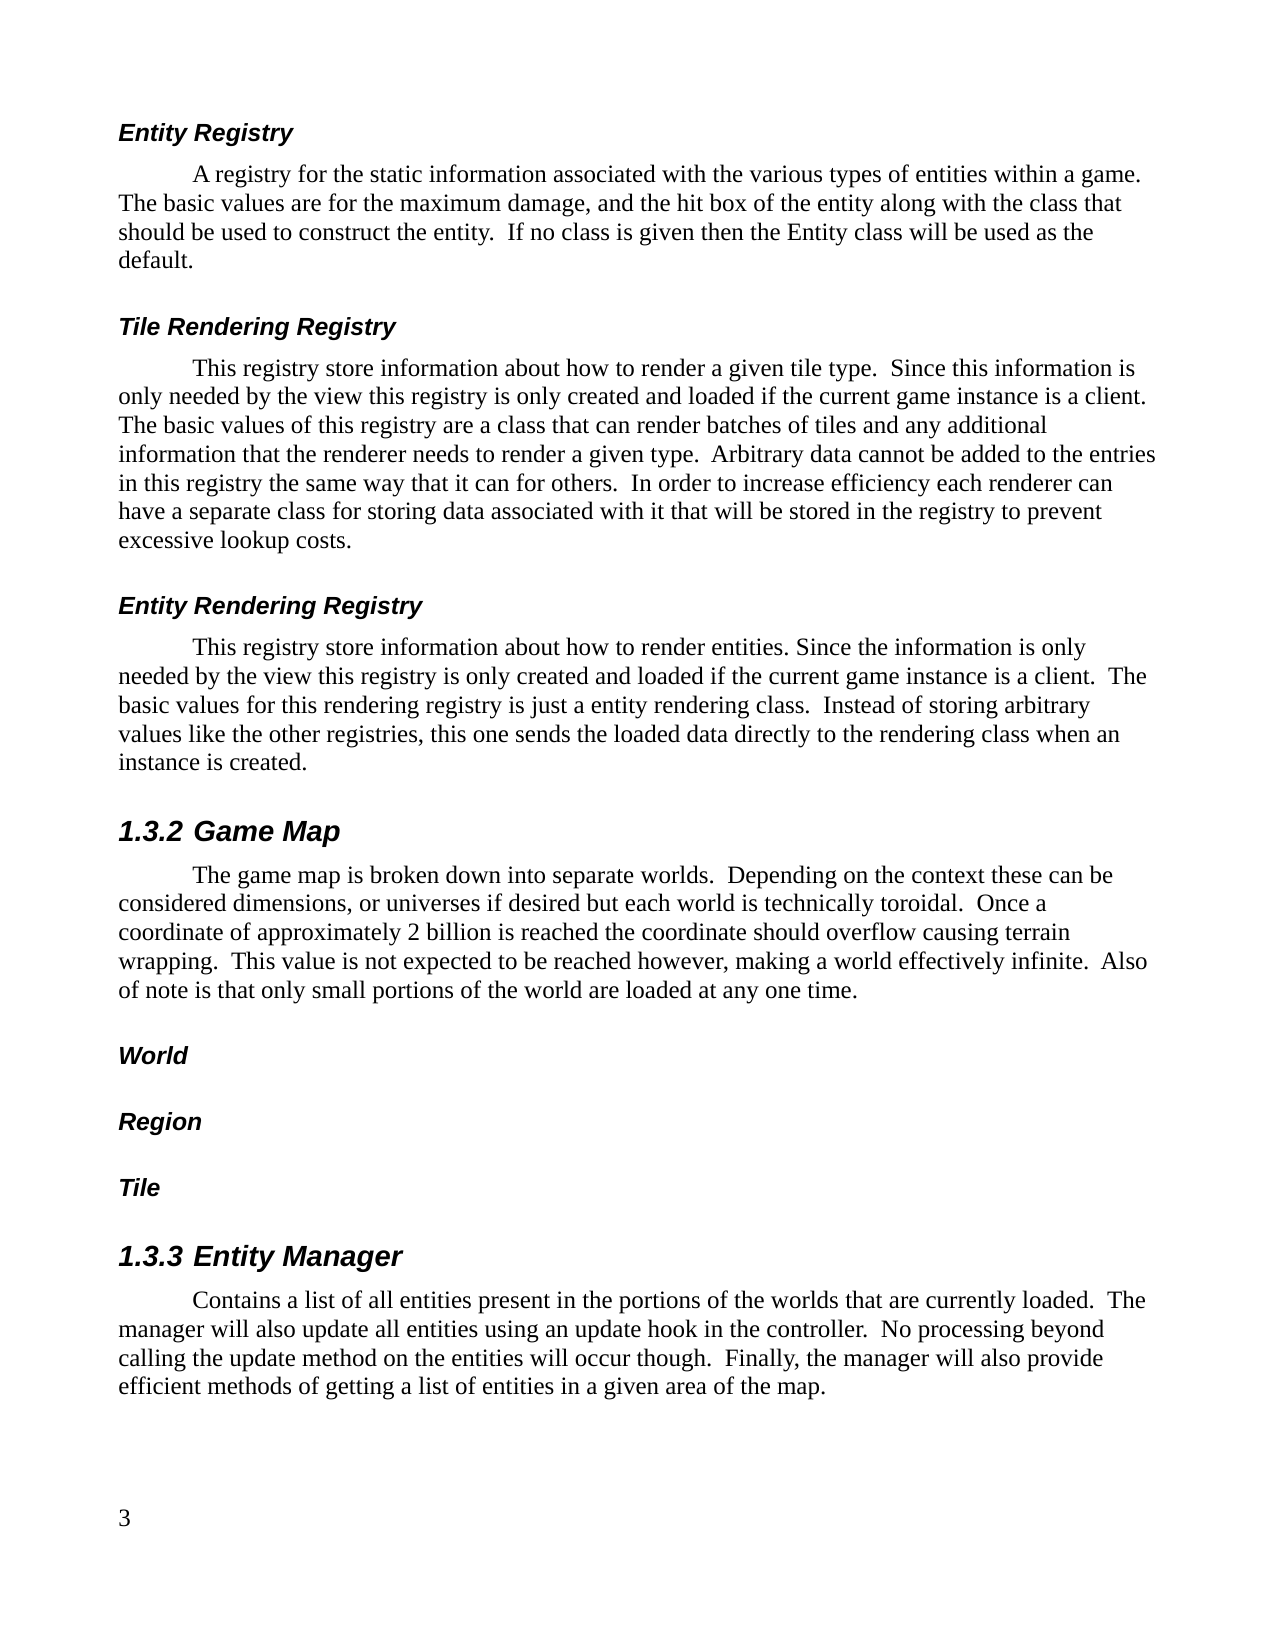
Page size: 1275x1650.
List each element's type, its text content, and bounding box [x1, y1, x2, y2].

subtitle Tile [118, 1173, 1157, 1202]
subtitle World [118, 1041, 1157, 1069]
subtitle Game Map [118, 814, 1157, 847]
text This registry store information about how to render entities. Since the information is only needed by the view this registry is only created and loaded if the current game instance is a client. The basic values for this rendering registry is just a entity rendering class. Instead of storing arbitrary values like the other registries, this one sends the loaded data directly to the rendering class when an instance is created. [118, 632, 1157, 776]
text A registry for the static information associated with the various types of entities within a game. The basic values are for the maximum damage, and the hit box of the entity along with the class that should be used to construct the entity. If no class is given then the Entity class will be used as the default. [118, 159, 1157, 274]
text Contains a list of all entities present in the portions of the worlds that are currently loaded. The manager will also update all entities using an update hook in the controller. No processing beyond calling the update method on the entities will occur though. Finally, the manager will also provide efficient methods of getting a list of entities in a given area of the map. [118, 1285, 1157, 1400]
text The game map is broken down into separate worlds. Depending on the context these can be considered dimensions, or universes if desired but each world is technically toroidal. Once a coordinate of approximately 2 billion is reached the coordinate should overflow causing terrain wrapping. This value is not expected to be reached however, making a world effectively infinite. Also of note is that only small portions of the world are loaded at any one time. [118, 860, 1157, 1003]
subtitle Entity Manager [118, 1239, 1157, 1273]
subtitle Entity Rendering Registry [118, 591, 1157, 620]
text This registry store information about how to render a given tile type. Since this information is only needed by the view this registry is only created and loaded if the current game instance is a client. The basic values of this registry are a class that can render batches of tiles and any additional information that the renderer needs to render a given type. Arbitrary data cannot be added to the entries in this registry the same way that it can for others. In order to increase efficiency each renderer can have a separate class for storing data associated with it that will be stored in the registry to prevent excessive lookup costs. [118, 353, 1157, 554]
subtitle Tile Rendering Registry [118, 312, 1157, 340]
subtitle Entity Registry [118, 118, 1157, 147]
subtitle Region [118, 1107, 1157, 1136]
